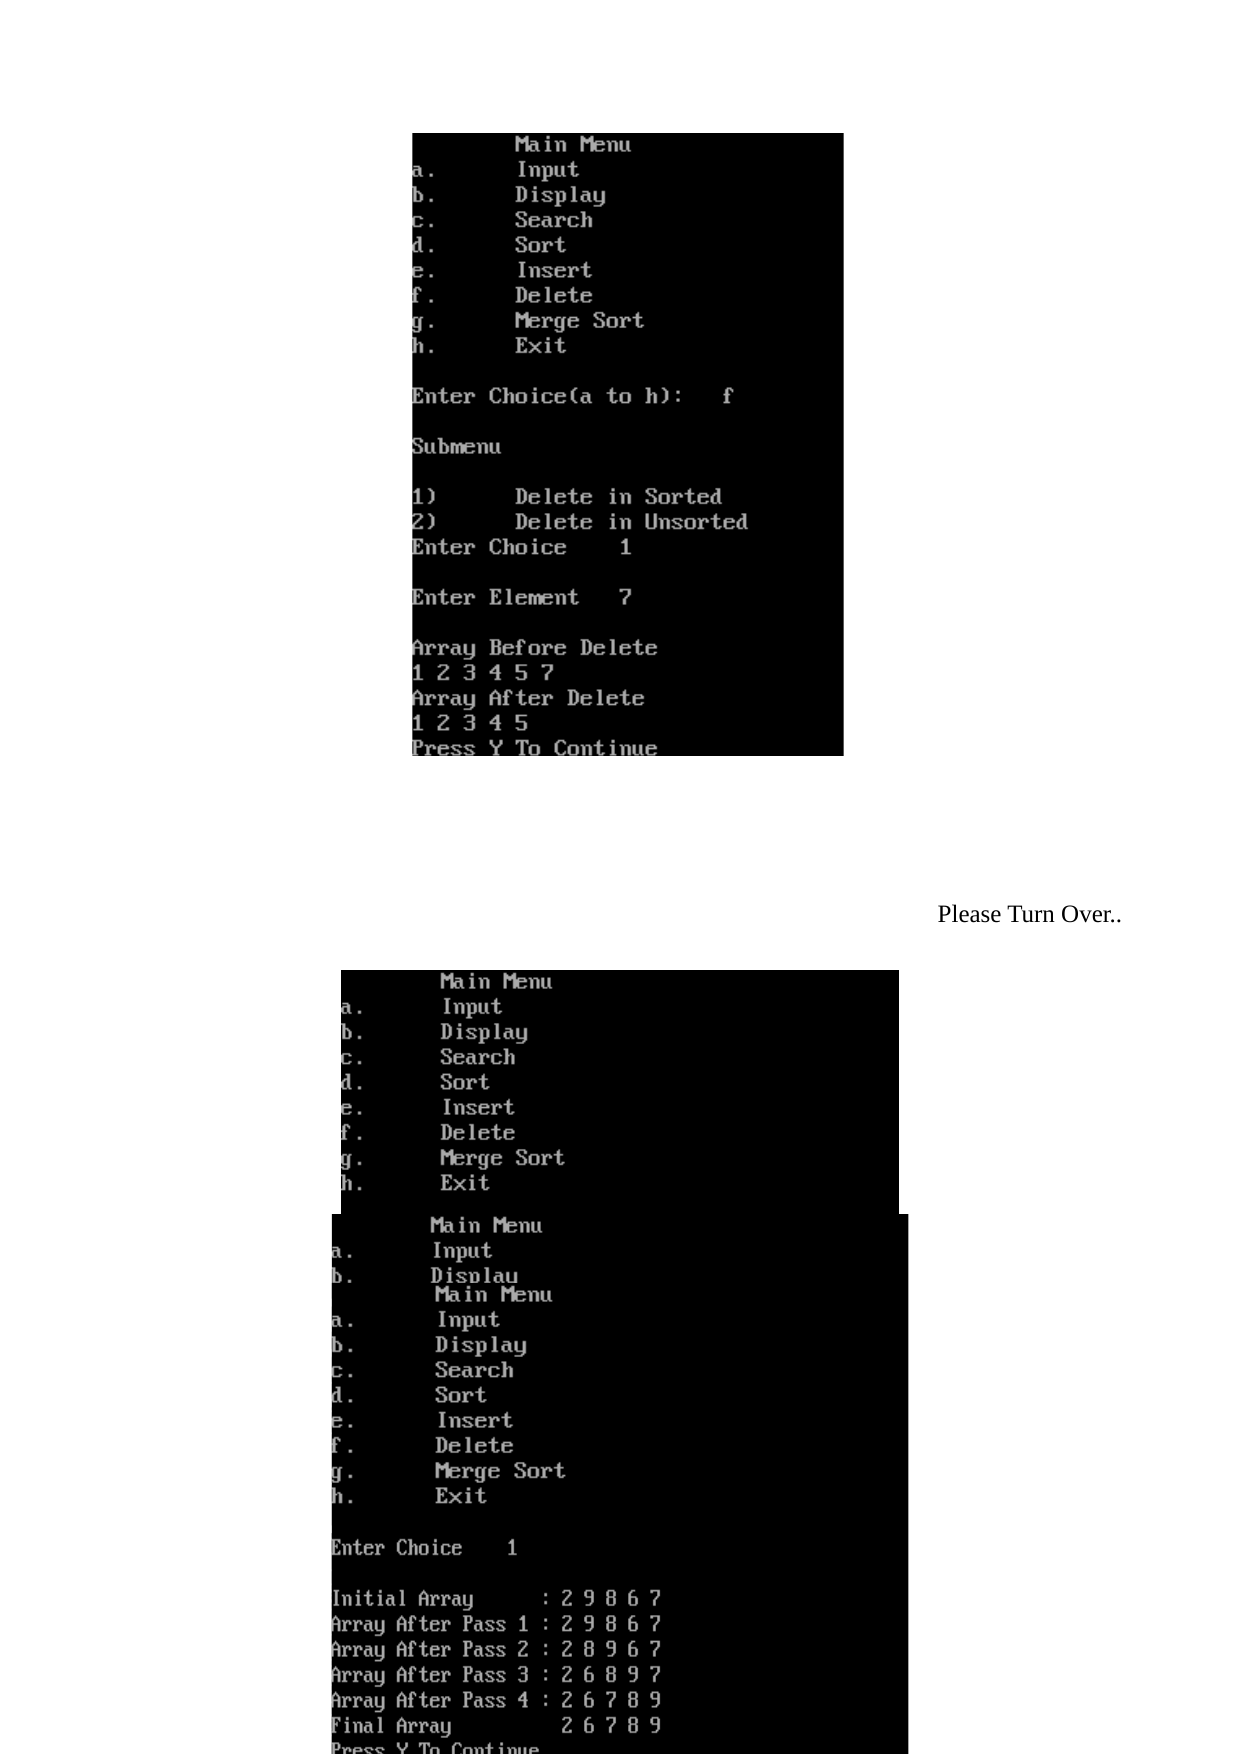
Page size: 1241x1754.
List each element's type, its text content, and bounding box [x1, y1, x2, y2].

text Please Turn Over.. [118, 899, 1122, 927]
